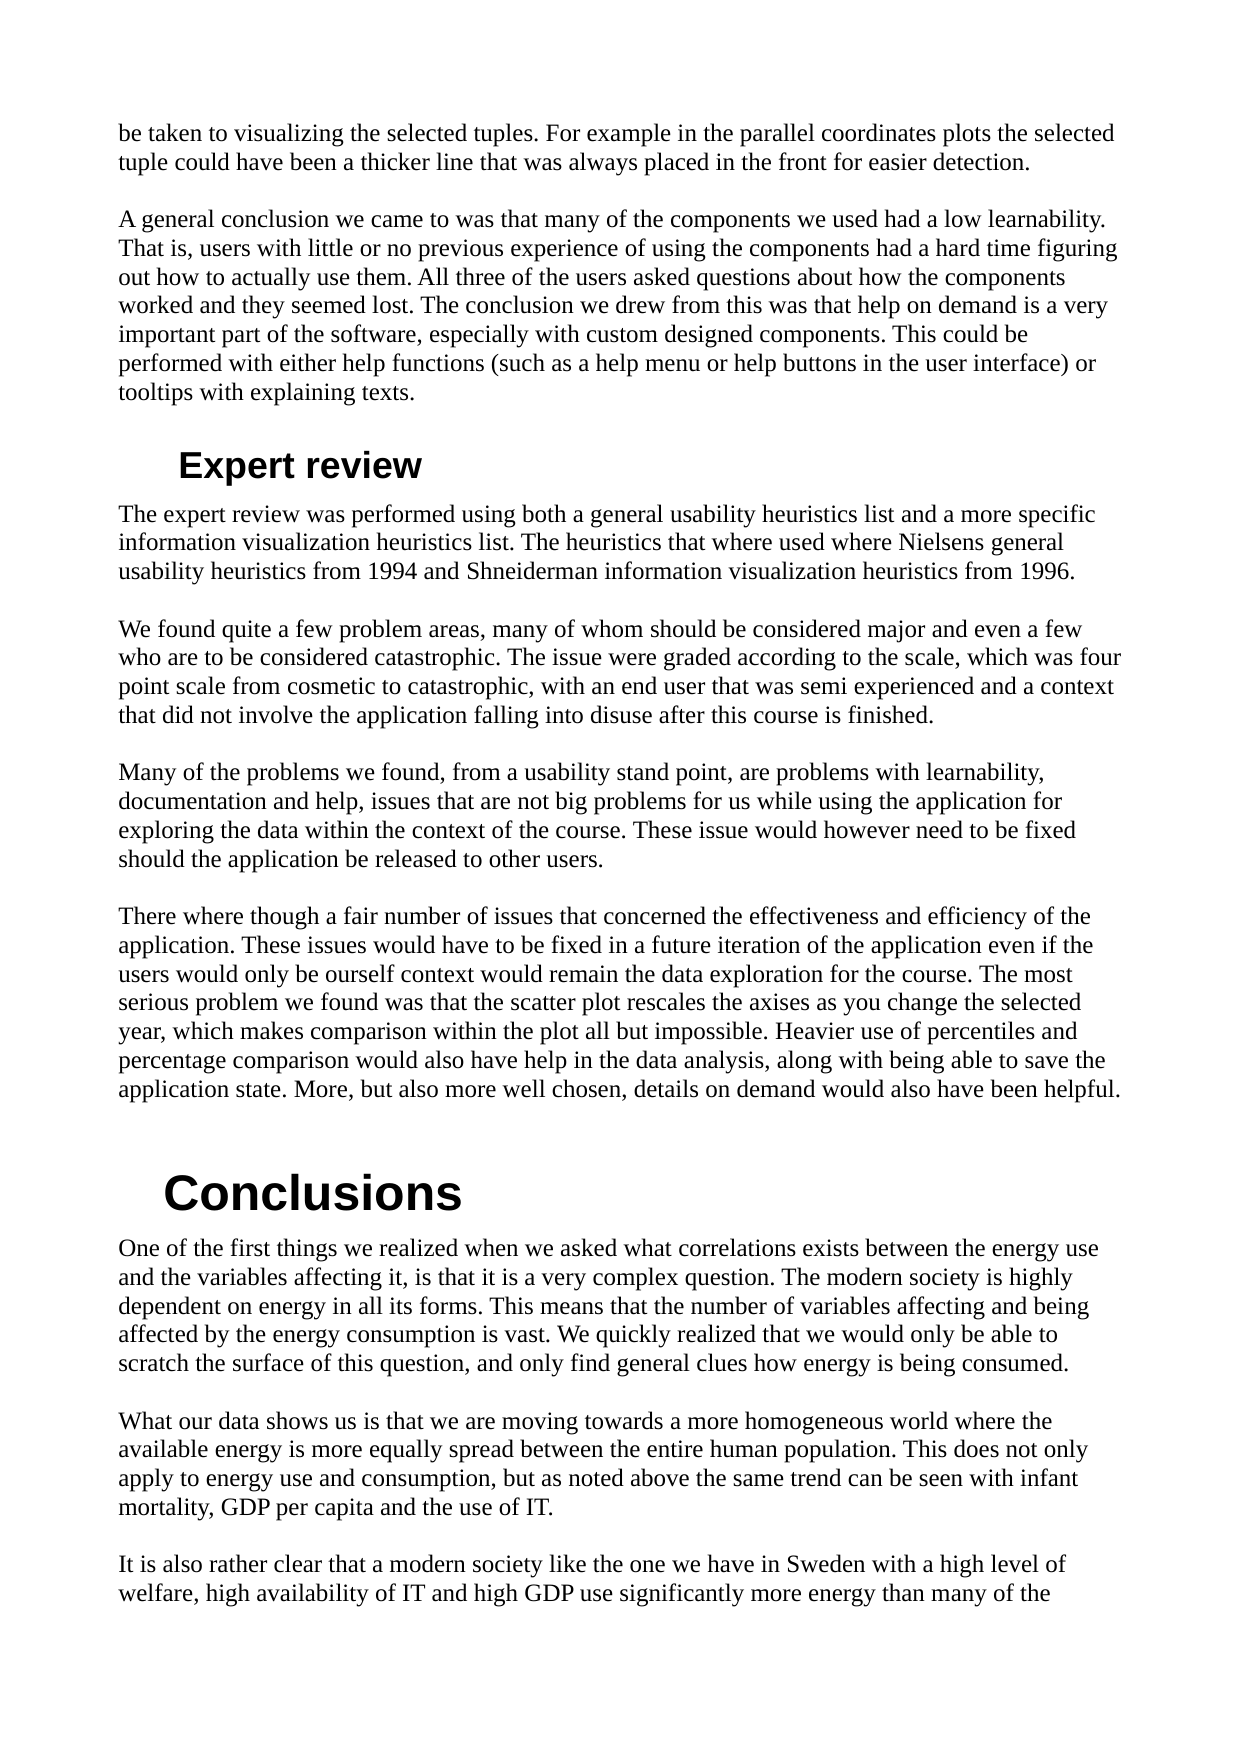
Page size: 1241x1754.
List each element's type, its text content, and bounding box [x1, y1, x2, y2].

subtitle Expert review [118, 443, 1122, 486]
subtitle Conclusions [118, 1163, 1122, 1221]
text One of the first things we realized when we asked what correlations exists between the energy use and the variables affecting it, is that it is a very complex question. The modern society is highly dependent on energy in all its forms. This means that the number of variables affecting and being affected by the energy consumption is vast. We quickly realized that we would only be able to scratch the surface of this question, and only find general clues how energy is being consumed. What our data shows us is that we are moving towards a more homogeneous world where the available energy is more equally spread between the entire human population. This does not only apply to energy use and consumption, but as noted above the same trend can be seen with infant mortality, GDP per capita and the use of IT. It is also rather clear that a modern society like the one we have in Sweden with a high level of welfare, high availability of IT and high GDP use significantly more energy than many of the [118, 1233, 1122, 1607]
text The expert review was performed using both a general usability heuristics list and a more specific information visualization heuristics list. The heuristics that where used where Nielsens general usability heuristics from 1994 and Shneiderman information visualization heuristics from 1996. We found quite a few problem areas, many of whom should be considered major and even a few who are to be considered catastrophic. The issue were graded according to the scale, which was four point scale from cosmetic to catastrophic, with an end user that was semi experienced and a context that did not involve the application falling into disuse after this course is finished. Many of the problems we found, from a usability stand point, are problems with learnability, documentation and help, issues that are not big problems for us while using the application for exploring the data within the context of the course. These issue would however need to be fixed should the application be released to other users. There where though a fair number of issues that concerned the effectiveness and efficiency of the application. These issues would have to be fixed in a future iteration of the application even if the users would only be ourself context would remain the data exploration for the course. The most serious problem we found was that the scatter plot rescales the axises as you change the selected year, which makes comparison within the plot all but impossible. Heavier use of percentiles and percentage comparison would also have help in the data analysis, along with being able to save the application state. More, but also more well chosen, details on demand would also have been helpful. [118, 499, 1122, 1102]
text be taken to visualizing the selected tuples. For example in the parallel coordinates plots the selected tuple could have been a thicker line that was always placed in the front for easier detection. A general conclusion we came to was that many of the components we used had a low learnability. That is, users with little or no previous experience of using the components had a hard time figuring out how to actually use them. All three of the users asked questions about how the components worked and they seemed lost. The conclusion we drew from this was that help on demand is a very important part of the software, especially with custom designed components. This could be performed with either help functions (such as a help menu or help buttons in the user interface) or tooltips with explaining texts. [118, 118, 1122, 406]
